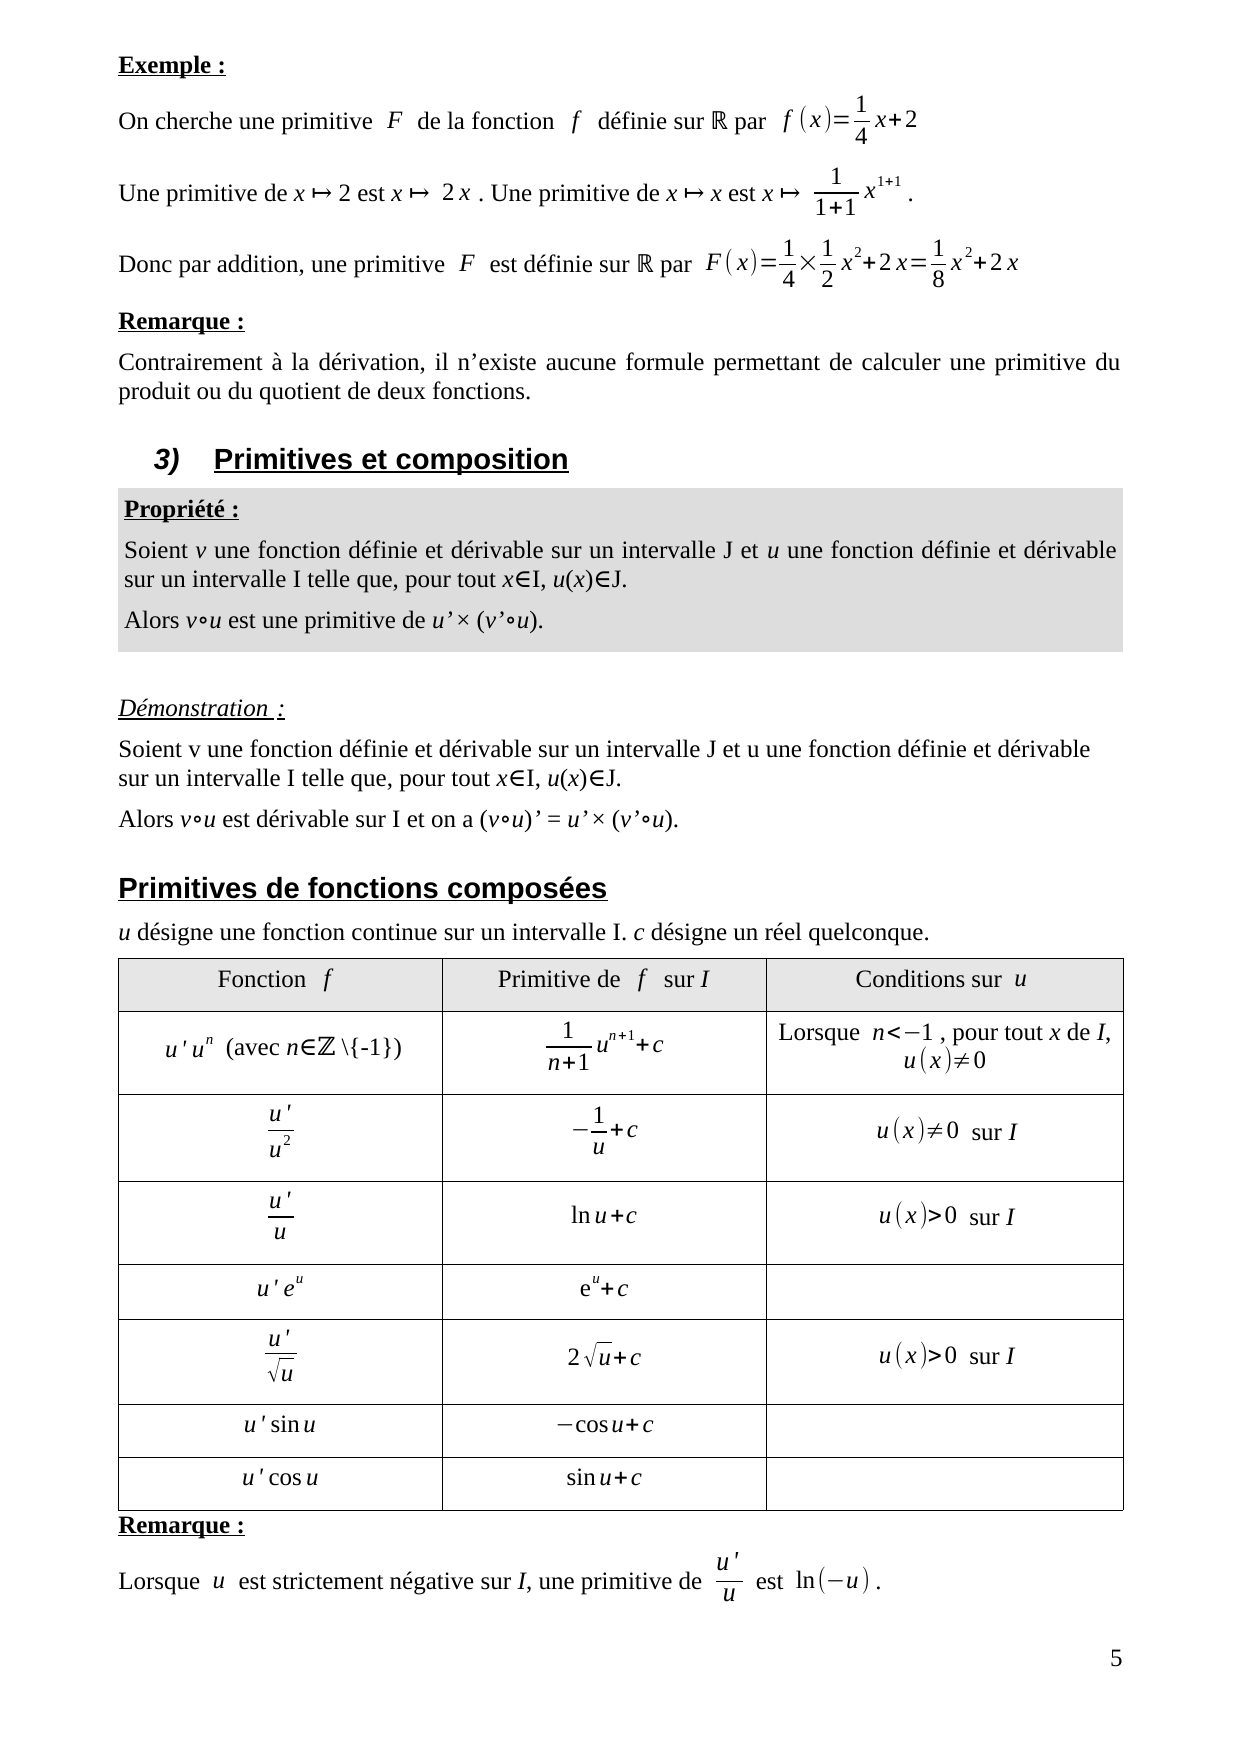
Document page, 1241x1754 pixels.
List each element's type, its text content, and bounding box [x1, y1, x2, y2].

text Donc par addition, une primitive est définie sur ℝ par [118, 234, 1122, 293]
text u désigne une fonction continue sur un intervalle I. c désigne un réel quelconque. [118, 917, 1122, 946]
subtitle Primitives et composition [153, 442, 1122, 476]
table_cell Lorsque , pour tout x de I, [767, 1012, 1123, 1094]
table_header Primitive de sur I [443, 959, 766, 1011]
table_cell [119, 1095, 442, 1181]
text Alors v∘u est dérivable sur I et on a (v∘u)’ = u’ × (v’∘u). [118, 804, 1122, 833]
table_cell sur I [767, 1320, 1123, 1404]
text Démonstration : [118, 693, 1122, 722]
text Une primitive de x ↦ 2 est x ↦ . Une primitive de x ↦ x est x ↦ . [118, 163, 1122, 222]
text Lorsque est strictement négative sur I, une primitive de est . [118, 1551, 1122, 1610]
table_header Fonction [119, 959, 442, 1011]
text On cherche une primitive de la fonction définie sur ℝ par [118, 91, 1122, 150]
table_cell [119, 1320, 442, 1404]
table_cell [443, 1182, 766, 1264]
text Soient v une fonction définie et dérivable sur un intervalle J et u une fonction définie et dérivable sur un intervalle I telle que, pour tout x∈I, u(x)∈J. [118, 734, 1122, 792]
table_header Propriété : Soient v une fonction définie et dérivable sur un intervalle J et u une fonction définie et dérivable sur un intervalle I telle que, pour tout x∈I, u(x)∈J. Alors v∘u est une primitive de u’ × (v’∘u). [118, 488, 1123, 652]
table_cell [119, 1265, 442, 1319]
table_header Conditions sur [767, 959, 1123, 1011]
text Contrairement à la dérivation, il n’existe aucune formule permettant de calculer une primitive du produit ou du quotient de deux fonctions. [118, 347, 1122, 404]
table_cell [443, 1012, 766, 1094]
table_cell [443, 1320, 766, 1404]
table_cell [443, 1095, 766, 1181]
text Exemple : [118, 50, 1122, 78]
table_cell [119, 1405, 442, 1457]
table_cell sur I [767, 1182, 1123, 1264]
table_cell sur I [767, 1095, 1123, 1181]
table_cell [443, 1458, 766, 1510]
table_cell [119, 1182, 442, 1264]
text Remarque : [118, 1511, 1122, 1539]
table_cell [767, 1405, 1123, 1457]
text Remarque : [118, 306, 1122, 334]
table_cell [767, 1265, 1123, 1319]
table_cell (avec n∈ℤ \{-1}) [119, 1012, 442, 1094]
table_cell [119, 1458, 442, 1510]
subtitle Primitives de fonctions composées [118, 871, 1122, 904]
table_cell [443, 1405, 766, 1457]
table_cell [443, 1265, 766, 1319]
table_cell [767, 1458, 1123, 1510]
